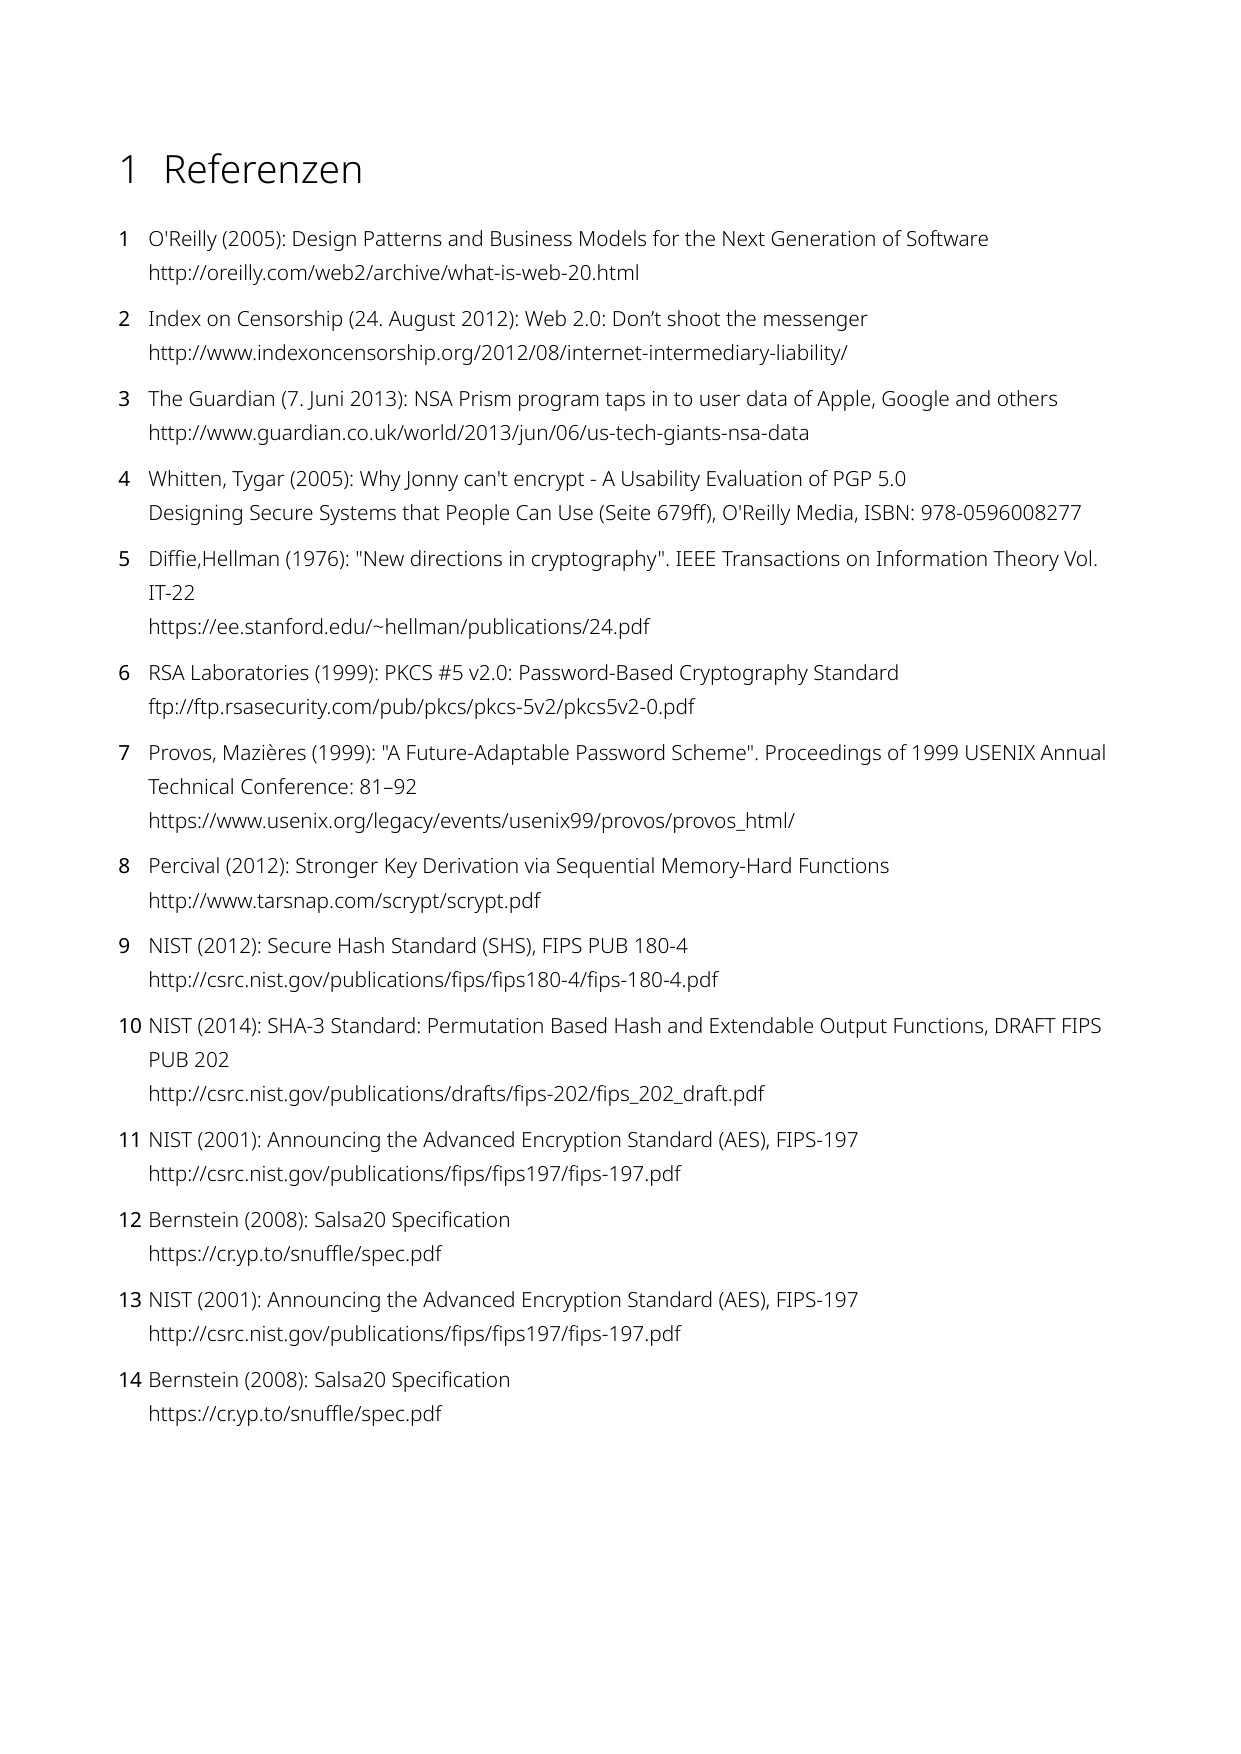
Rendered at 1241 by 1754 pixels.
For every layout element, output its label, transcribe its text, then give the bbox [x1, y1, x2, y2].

text O'Reilly (2005): Design Patterns and Business Models for the Next Generation of Software http://oreilly.com/web2/archive/what-is-web-20.html [118, 224, 1122, 287]
text Diffie,Hellman (1976): "New directions in cryptography". IEEE Transactions on Information Theory Vol. IT-22 [118, 544, 1122, 606]
text http://www.tarsnap.com/scrypt/scrypt.pdf [118, 886, 1122, 914]
text Index on Censorship (24. August 2012): Web 2.0: Don’t shoot the messenger http://www.indexoncensorship.org/2012/08/internet-intermediary-liability/ [118, 304, 1122, 367]
text NIST (2001): Announcing the Advanced Encryption Standard (AES), FIPS-197 [118, 1125, 1122, 1154]
text Designing Secure Systems that People Can Use (Seite 679ff), O'Reilly Media, ISBN: 978-0596008277 [118, 498, 1122, 526]
text Whitten, Tygar (2005): Why Jonny can't encrypt - A Usability Evaluation of PGP 5.0 [118, 464, 1122, 492]
text Bernstein (2008): Salsa20 Specification [118, 1205, 1122, 1234]
text NIST (2012): Secure Hash Standard (SHS), FIPS PUB 180-4 [118, 932, 1122, 960]
text http://csrc.nist.gov/publications/fips/fips197/fips-197.pdf [118, 1319, 1122, 1348]
text https://cr.yp.to/snuffle/spec.pdf [118, 1239, 1122, 1268]
text NIST (2001): Announcing the Advanced Encryption Standard (AES), FIPS-197 [118, 1285, 1122, 1314]
text NIST (2014): SHA-3 Standard: Permutation Based Hash and Extendable Output Functions, DRAFT FIPS PUB 202 [118, 1011, 1122, 1074]
text https://www.usenix.org/legacy/events/usenix99/provos/provos_html/ [118, 806, 1122, 834]
text RSA Laboratories (1999): PKCS #5 v2.0: Password-Based Cryptography Standard [118, 658, 1122, 686]
text Bernstein (2008): Salsa20 Specification [118, 1365, 1122, 1393]
text Provos, Mazières (1999): "A Future-Adaptable Password Scheme". Proceedings of 1999 USENIX Annual Technical Conference: 81–92 [118, 738, 1122, 800]
text http://csrc.nist.gov/publications/fips/fips180-4/fips-180-4.pdf [118, 966, 1122, 994]
text The Guardian (7. Juni 2013): NSA Prism program taps in to user data of Apple, Google and others http://www.guardian.co.uk/world/2013/jun/06/us-tech-giants-nsa-data [118, 384, 1122, 447]
text Percival (2012): Stronger Key Derivation via Sequential Memory-Hard Functions [118, 852, 1122, 880]
text http://csrc.nist.gov/publications/fips/fips197/fips-197.pdf [118, 1159, 1122, 1188]
text http://csrc.nist.gov/publications/drafts/fips-202/fips_202_draft.pdf [118, 1079, 1122, 1108]
text https://cr.yp.to/snuffle/spec.pdf [118, 1399, 1122, 1428]
text https://ee.stanford.edu/~hellman/publications/24.pdf [118, 612, 1122, 640]
text ftp://ftp.rsasecurity.com/pub/pkcs/pkcs-5v2/pkcs5v2-0.pdf [118, 692, 1122, 720]
